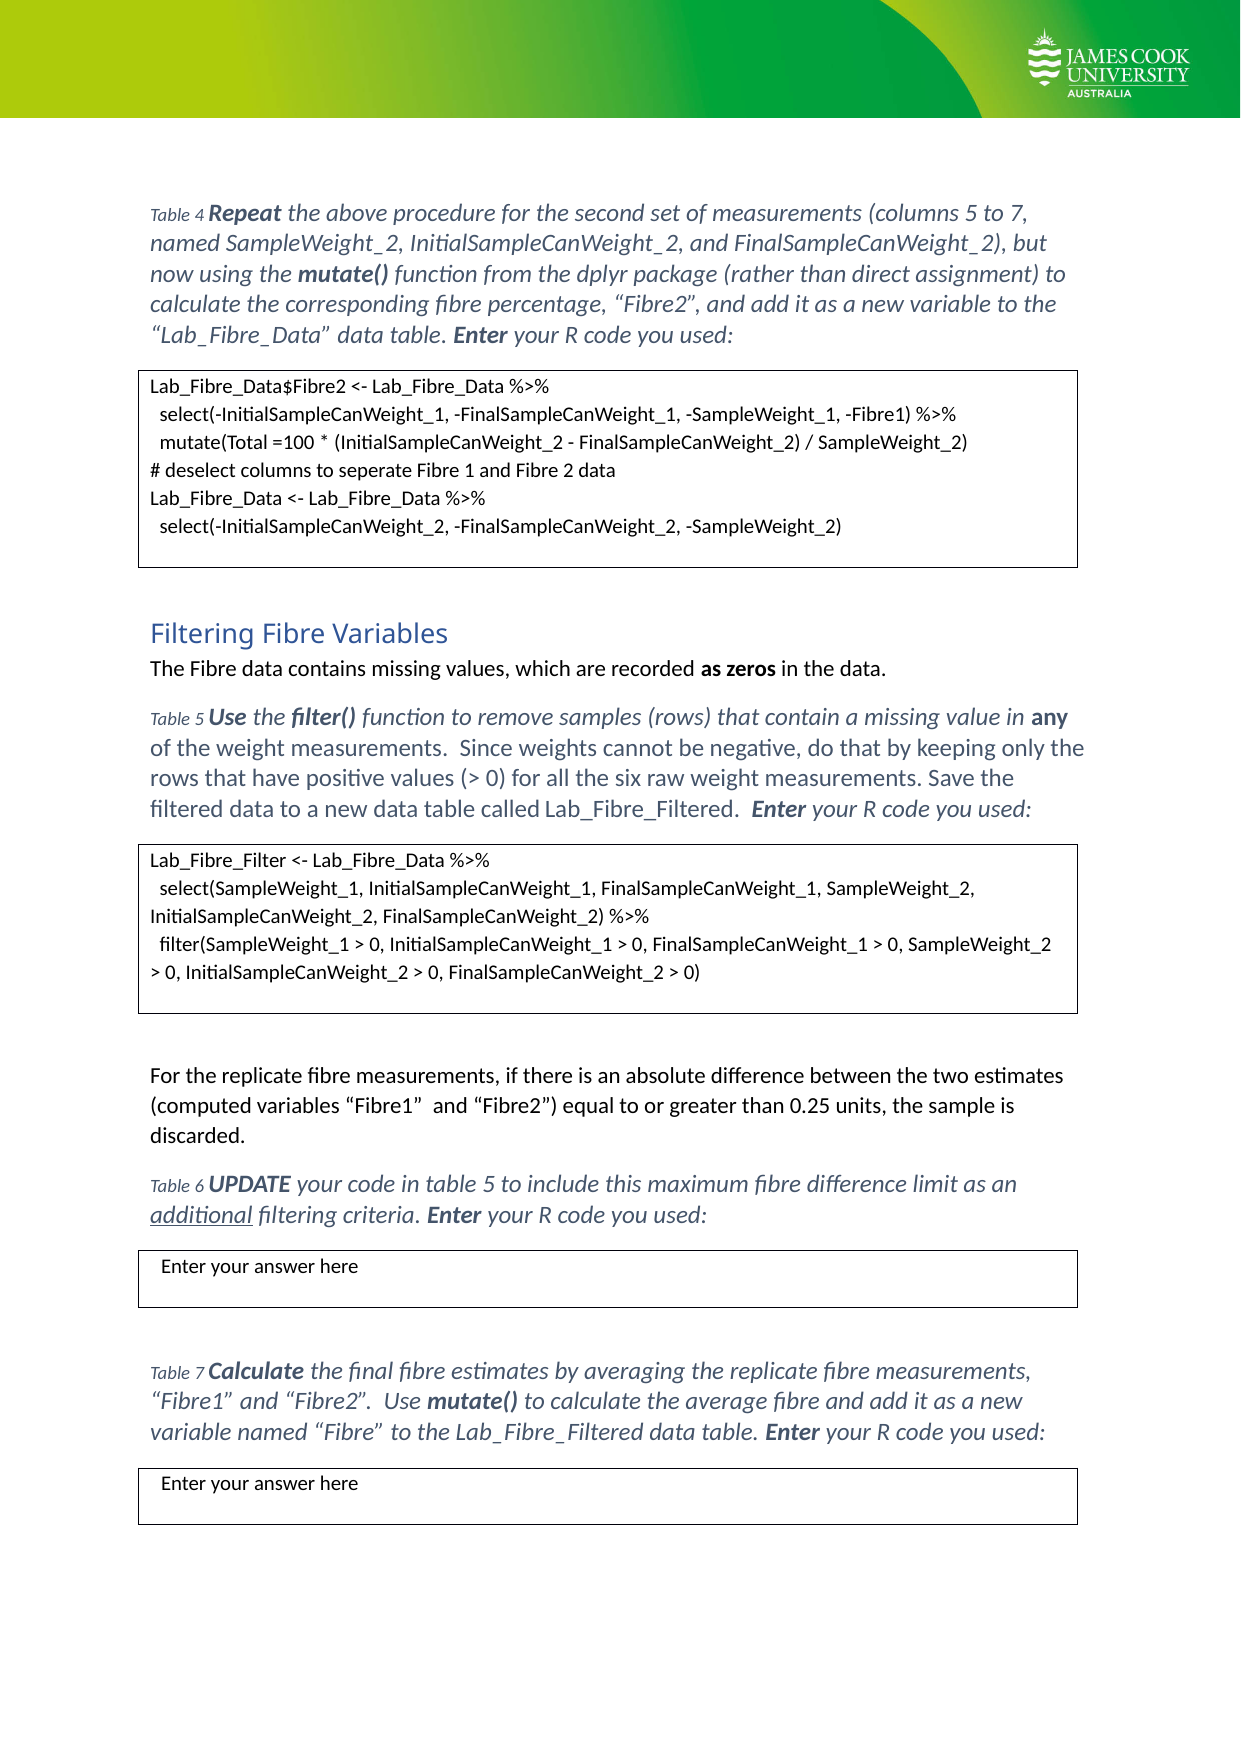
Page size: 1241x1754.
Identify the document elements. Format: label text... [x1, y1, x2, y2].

text The Fibre data contains missing values, which are recorded as zeros in the data. [150, 654, 1090, 683]
table_header Enter your answer here [139, 1469, 1077, 1524]
text Table 4 Repeat the above procedure for the second set of measurements (columns 5 to 7, named SampleWeight_2, InitialSampleCanWeight_2, and FinalSampleCanWeight_2), but now using the mutate() function from the dplyr package (rather than direct assignment) to calculate the corresponding fibre percentage, “Fibre2”, and add it as a new variable to the “Lab_Fibre_Data” data table. Enter your R code you used: [150, 197, 1090, 349]
text Table 7 Calculate the final fibre estimates by averaging the replicate fibre measurements, “Fibre1” and “Fibre2”. Use mutate() to calculate the average fibre and add it as a new variable named “Fibre” to the Lab_Fibre_Filtered data table. Enter your R code you used: [150, 1355, 1090, 1447]
table_header Lab_Fibre_Filter <- Lab_Fibre_Data %>% select(SampleWeight_1, InitialSampleCanWeight_1, FinalSampleCanWeight_1, SampleWeight_2, InitialSampleCanWeight_2, FinalSampleCanWeight_2) %>% filter(SampleWeight_1 > 0, InitialSampleCanWeight_1 > 0, FinalSampleCanWeight_1 > 0, SampleWeight_2 > 0, InitialSampleCanWeight_2 > 0, FinalSampleCanWeight_2 > 0) [139, 845, 1077, 1013]
table_header Lab_Fibre_Data$Fibre2 <- Lab_Fibre_Data %>% select(-InitialSampleCanWeight_1, -FinalSampleCanWeight_1, -SampleWeight_1, -Fibre1) %>% mutate(Total =100 * (InitialSampleCanWeight_2 - FinalSampleCanWeight_2) / SampleWeight_2) # deselect columns to seperate Fibre 1 and Fibre 2 data Lab_Fibre_Data <- Lab_Fibre_Data %>% select(-InitialSampleCanWeight_2, -FinalSampleCanWeight_2, -SampleWeight_2) [139, 371, 1077, 567]
table_header Enter your answer here [139, 1251, 1077, 1307]
picture [0, 0, 1241, 118]
text Table 6 UPDATE your code in table 5 to include this maximum fibre difference limit as an additional filtering criteria. Enter your R code you used: [150, 1168, 1090, 1229]
text Table 5 Use the filter() function to remove samples (rows) that contain a missing value in any of the weight measurements. Since weights cannot be negative, do that by keeping only the rows that have positive values (> 0) for all the six raw weight measurements. Save the filtered data to a new data table called Lab_Fibre_Filtered. Enter your R code you used: [150, 701, 1090, 823]
subtitle Filtering Fibre Variables [150, 615, 1090, 652]
text For the replicate fibre measurements, if there is an absolute difference between the two estimates (computed variables “Fibre1” and “Fibre2”) equal to or greater than 0.25 units, the sample is discarded. [150, 1061, 1090, 1149]
